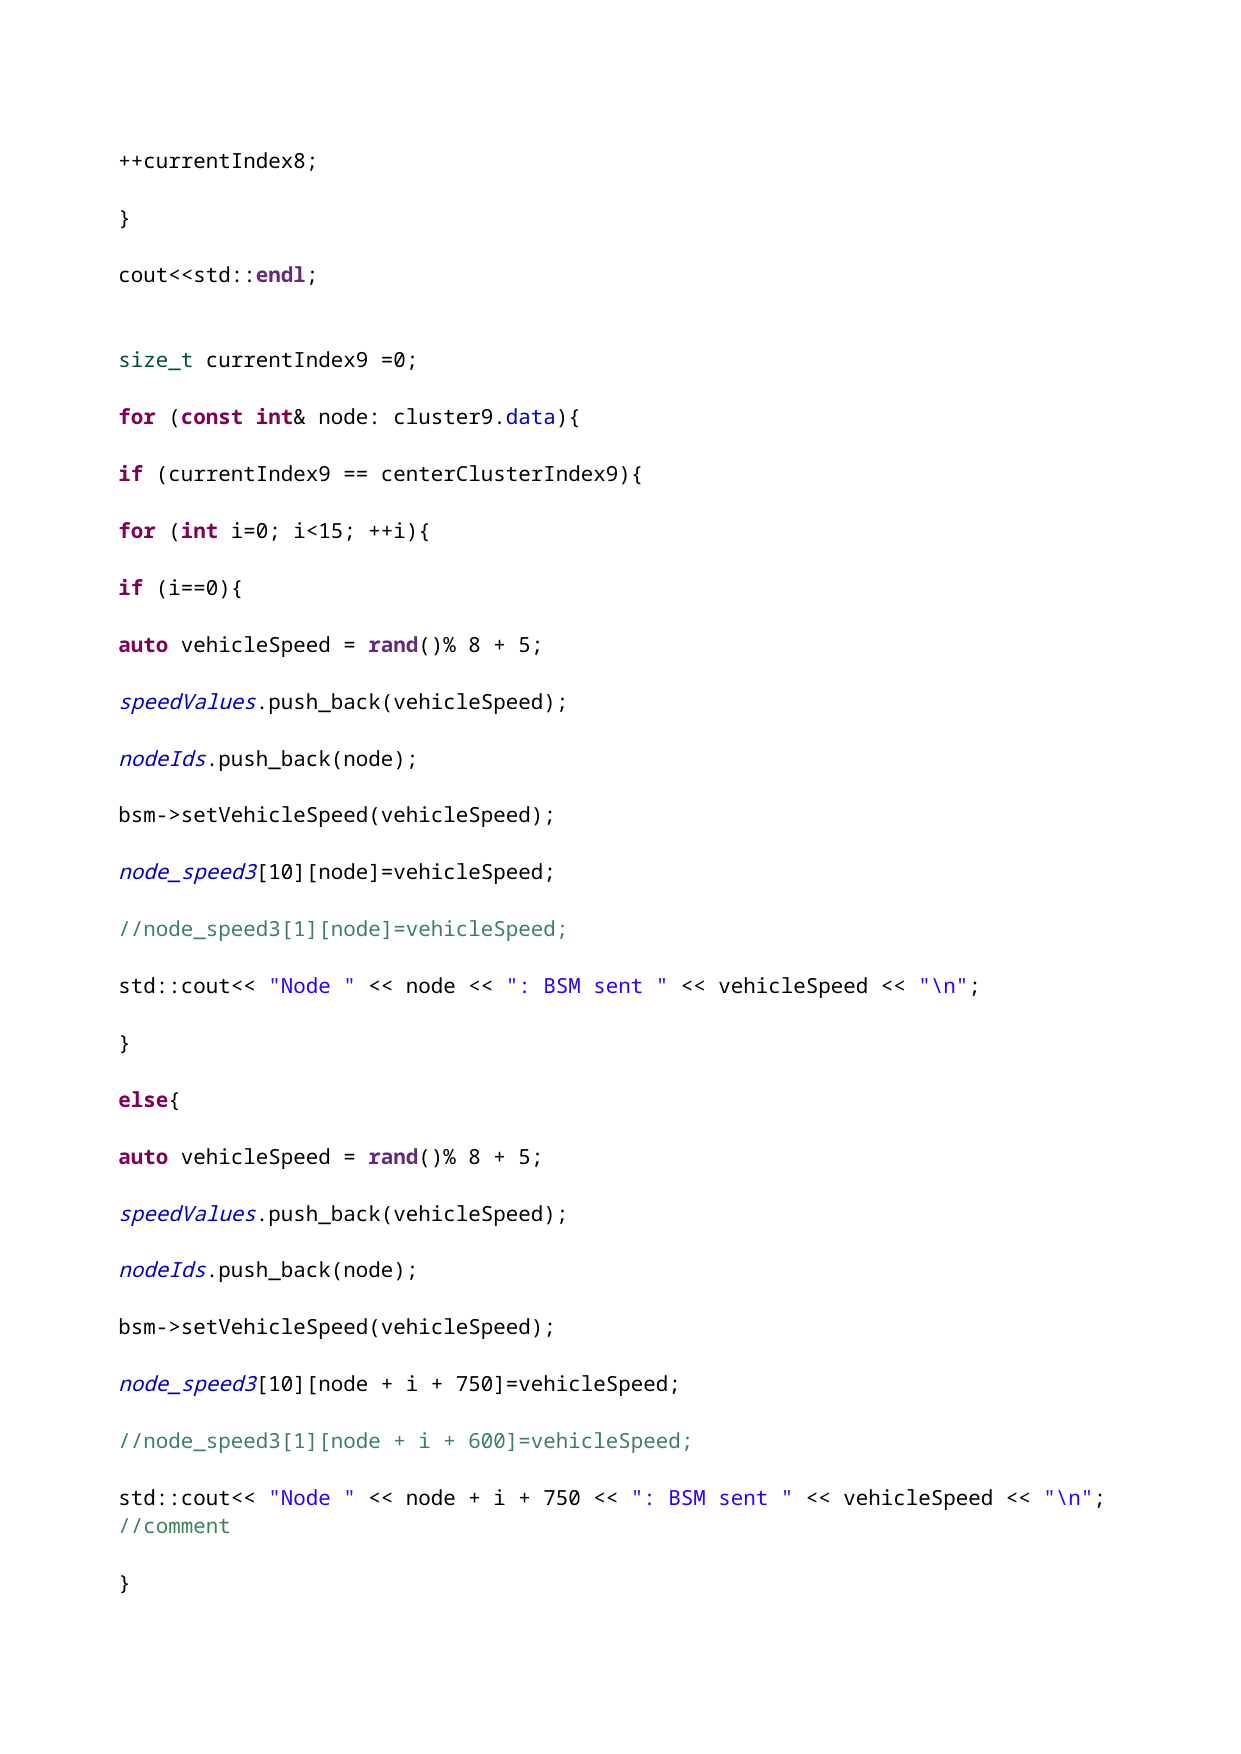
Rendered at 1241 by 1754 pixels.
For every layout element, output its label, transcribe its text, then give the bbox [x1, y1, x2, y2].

text } [118, 175, 1122, 232]
text nodeIds.push_back(node); [118, 715, 1122, 772]
text if (i==0){ [118, 545, 1122, 602]
text } [118, 1540, 1122, 1597]
text node_speed3[10][node + i + 750]=vehicleSpeed; [118, 1341, 1122, 1398]
text std::cout<< "Node " << node << ": BSM sent " << vehicleSpeed << "\n"; [118, 943, 1122, 1000]
text bsm->setVehicleSpeed(vehicleSpeed); [118, 1284, 1122, 1341]
text //node_speed3[1][node + i + 600]=vehicleSpeed; [118, 1398, 1122, 1455]
text speedValues.push_back(vehicleSpeed); [118, 658, 1122, 715]
text //node_speed3[1][node]=vehicleSpeed; [118, 886, 1122, 943]
text nodeIds.push_back(node); [118, 1227, 1122, 1284]
text std::cout<< "Node " << node + i + 750 << ": BSM sent " << vehicleSpeed << "\n"; //comment [118, 1455, 1122, 1540]
text auto vehicleSpeed = rand()% 8 + 5; [118, 602, 1122, 658]
text else{ [118, 1057, 1122, 1113]
text auto vehicleSpeed = rand()% 8 + 5; [118, 1113, 1122, 1170]
text for (int i=0; i<15; ++i){ [118, 488, 1122, 545]
text for (const int& node: cluster9.data){ [118, 374, 1122, 431]
text size_t currentIndex9 =0; [118, 317, 1122, 374]
text cout<<std::endl; [118, 232, 1122, 289]
text bsm->setVehicleSpeed(vehicleSpeed); [118, 772, 1122, 829]
text node_speed3[10][node]=vehicleSpeed; [118, 829, 1122, 886]
text speedValues.push_back(vehicleSpeed); [118, 1170, 1122, 1227]
text } [118, 1000, 1122, 1057]
text ++currentIndex8; [118, 118, 1122, 175]
text if (currentIndex9 == centerClusterIndex9){ [118, 431, 1122, 488]
